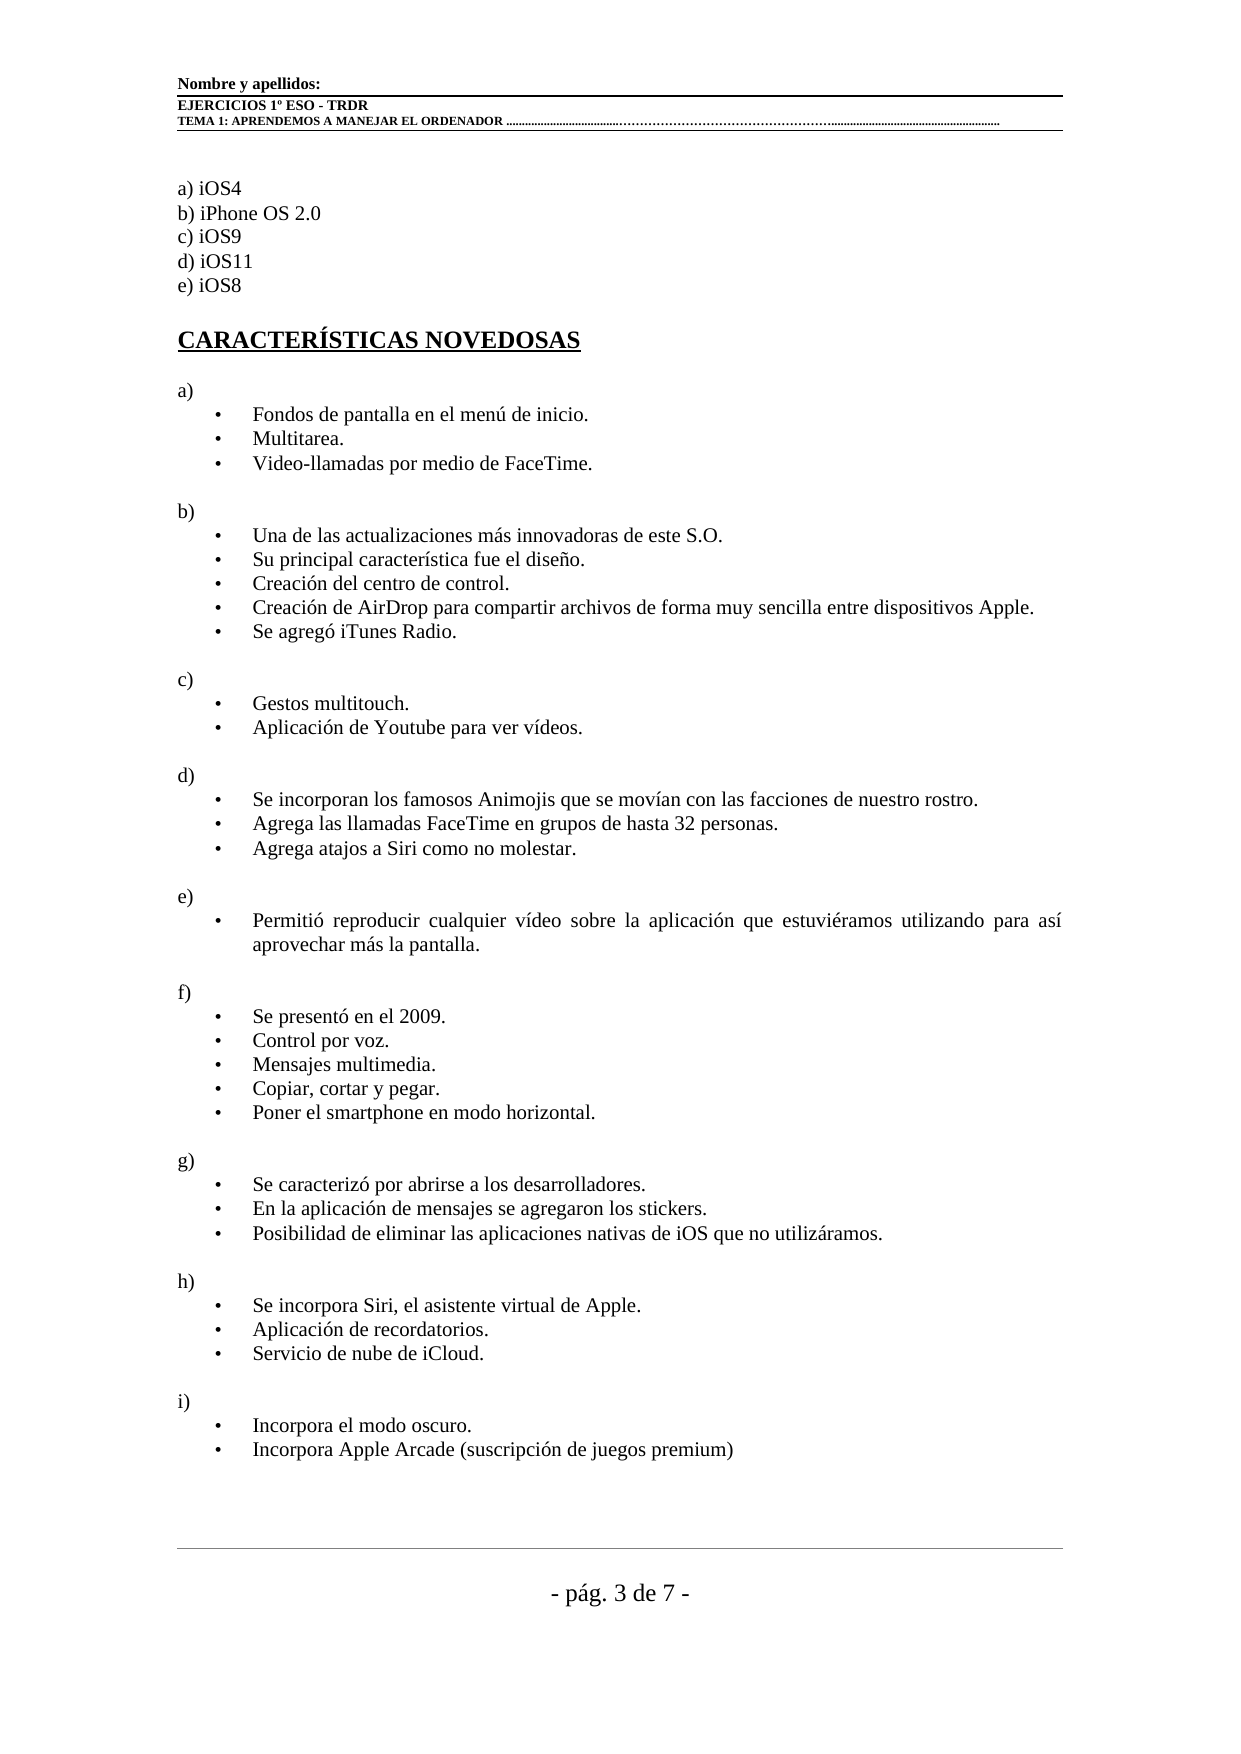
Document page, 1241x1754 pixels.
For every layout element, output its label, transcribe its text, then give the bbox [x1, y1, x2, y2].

text i) [177, 1389, 1063, 1413]
list Incorpora Apple Arcade (suscripción de juegos premium) [215, 1437, 1063, 1461]
text a) [177, 378, 1063, 402]
list Fondos de pantalla en el menú de inicio. [215, 402, 1063, 426]
list Servicio de nube de iCloud. [215, 1341, 1063, 1365]
list Copiar, cortar y pegar. [215, 1076, 1063, 1100]
list Una de las actualizaciones más innovadoras de este S.O. [215, 523, 1063, 547]
list Agrega atajos a Siri como no molestar. [215, 835, 1063, 859]
text c) [177, 667, 1063, 691]
list Posibilidad de eliminar las aplicaciones nativas de iOS que no utilizáramos. [215, 1220, 1063, 1244]
list Se agregó iTunes Radio. [215, 619, 1063, 643]
list Su principal característica fue el diseño. [215, 547, 1063, 571]
text e) iOS8 [177, 273, 1063, 297]
text f) [177, 980, 1063, 1004]
list Gestos multitouch. [215, 691, 1063, 715]
list Incorpora el modo oscuro. [215, 1413, 1063, 1437]
list Se incorpora Siri, el asistente virtual de Apple. [215, 1293, 1063, 1317]
list Agrega las llamadas FaceTime en grupos de hasta 32 personas. [215, 811, 1063, 835]
text a) iOS4 [177, 176, 1063, 200]
list Se caracterizó por abrirse a los desarrolladores. [215, 1172, 1063, 1196]
list Mensajes multimedia. [215, 1052, 1063, 1076]
list Multitarea. [215, 426, 1063, 450]
list Se presentó en el 2009. [215, 1004, 1063, 1028]
text h) [177, 1268, 1063, 1293]
list Permitió reproducir cualquier vídeo sobre la aplicación que estuviéramos utilizando para así aprovechar más la pantalla. [215, 908, 1063, 956]
text g) [177, 1148, 1063, 1172]
list Poner el smartphone en modo horizontal. [215, 1100, 1063, 1124]
list Creación de AirDrop para compartir archivos de forma muy sencilla entre dispositivos Apple. [215, 595, 1063, 619]
text d) iOS11 [177, 248, 1063, 273]
text b) iPhone OS 2.0 [177, 200, 1063, 224]
list Video-llamadas por medio de FaceTime. [215, 450, 1063, 474]
text c) iOS9 [177, 224, 1063, 248]
text e) [177, 883, 1063, 908]
list Se incorporan los famosos Animojis que se movían con las facciones de nuestro rostro. [215, 787, 1063, 811]
text CARACTERÍSTICAS NOVEDOSAS [177, 325, 1063, 354]
text d) [177, 763, 1063, 787]
list Aplicación de recordatorios. [215, 1317, 1063, 1341]
list En la aplicación de mensajes se agregaron los stickers. [215, 1196, 1063, 1220]
list Control por voz. [215, 1028, 1063, 1052]
list Creación del centro de control. [215, 571, 1063, 595]
text b) [177, 498, 1063, 523]
list Aplicación de Youtube para ver vídeos. [215, 715, 1063, 739]
